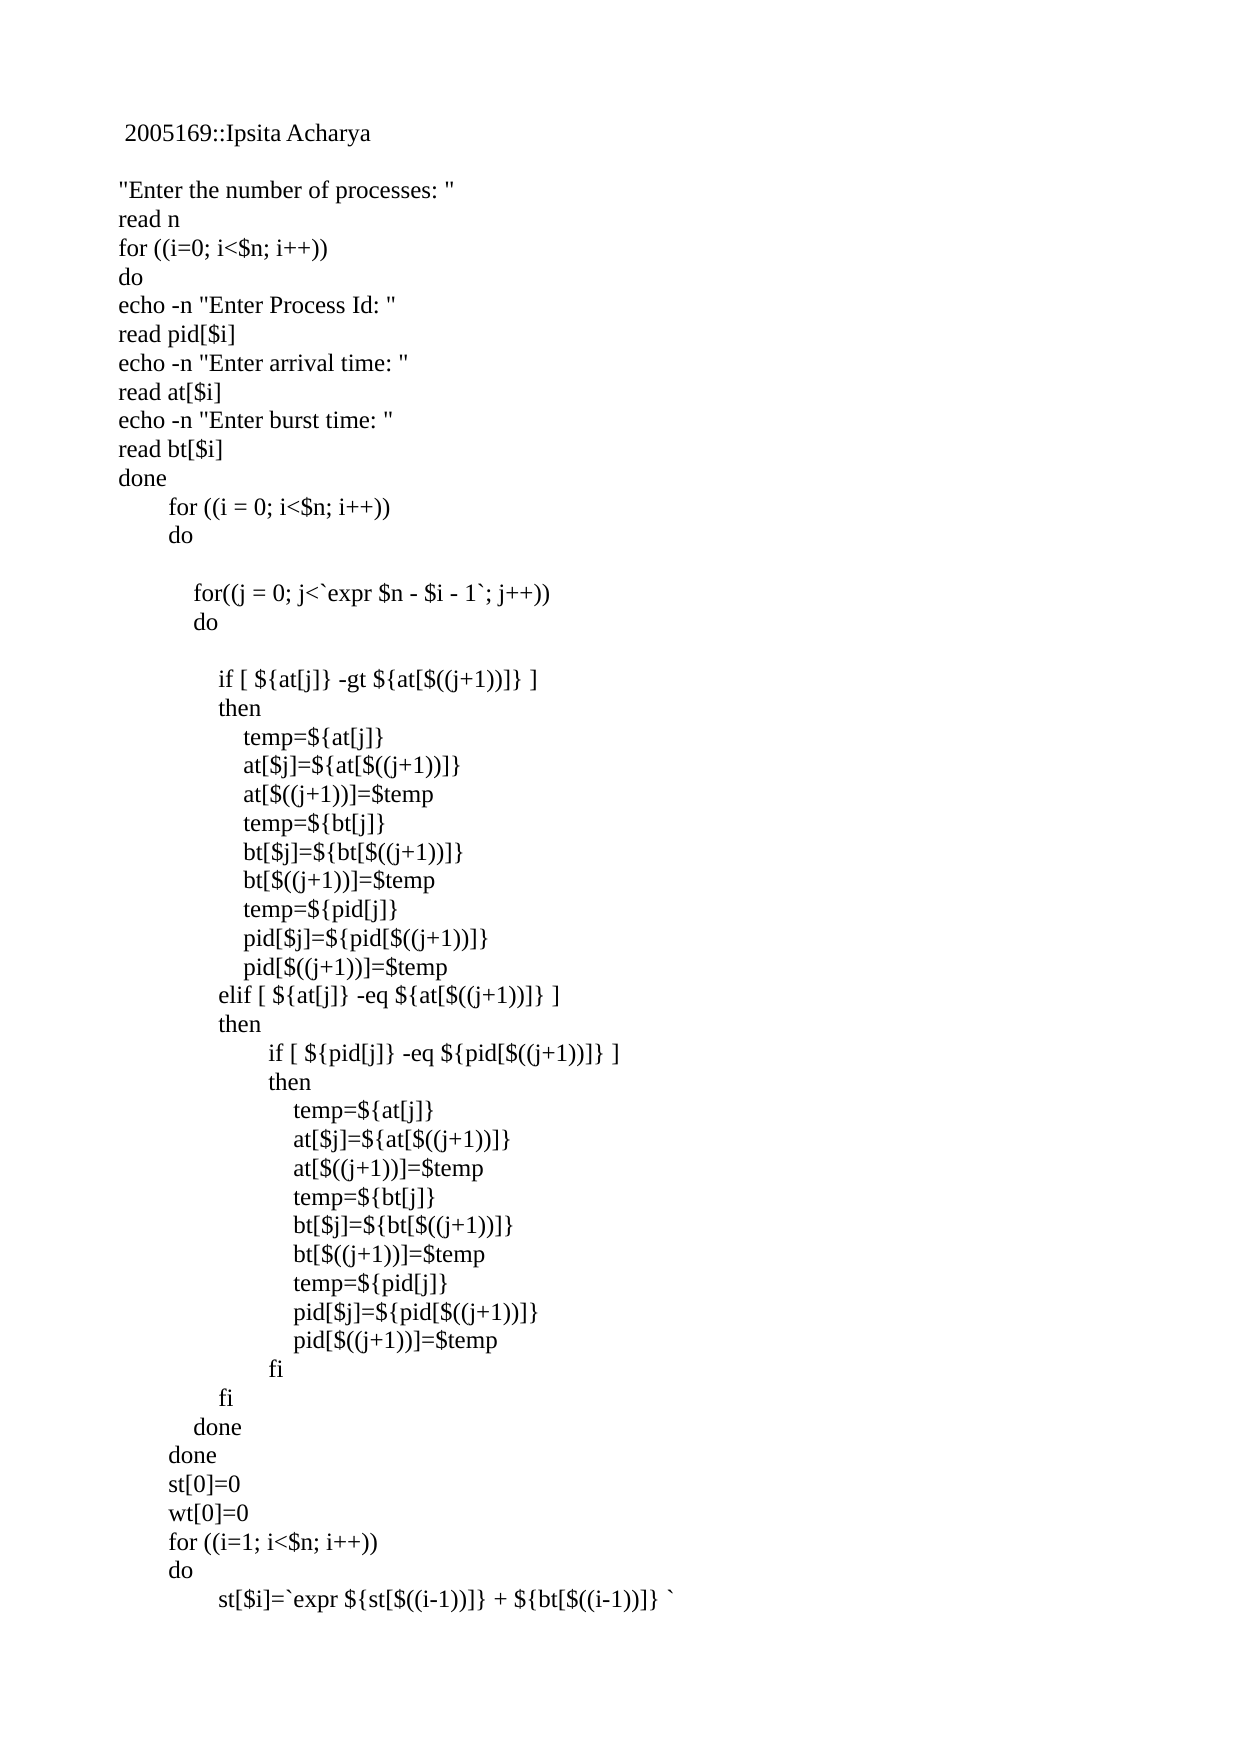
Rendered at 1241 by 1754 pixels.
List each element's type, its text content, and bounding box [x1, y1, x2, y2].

text bt[$j]=${bt[$((j+1))]} [118, 1211, 1122, 1239]
text at[$j]=${at[$((j+1))]} [118, 751, 1122, 779]
text echo -n "Enter Process Id: " [118, 291, 1122, 319]
text read pid[$i] [118, 319, 1122, 348]
text bt[$((j+1))]=$temp [118, 1239, 1122, 1268]
text for ((i=0; i<$n; i++)) [118, 233, 1122, 262]
text st[$i]=`expr ${st[$((i-1))]} + ${bt[$((i-1))]} ` [118, 1584, 1122, 1613]
text echo -n "Enter burst time: " [118, 406, 1122, 434]
text do [118, 607, 1122, 636]
text temp=${pid[j]} [118, 894, 1122, 923]
text temp=${bt[j]} [118, 1182, 1122, 1211]
text temp=${at[j]} [118, 722, 1122, 751]
text at[$((j+1))]=$temp [118, 1153, 1122, 1182]
text st[0]=0 [118, 1469, 1122, 1498]
text wt[0]=0 [118, 1498, 1122, 1527]
text 2005169::Ipsita Acharya [118, 118, 1122, 147]
text temp=${at[j]} [118, 1096, 1122, 1124]
text fi [118, 1354, 1122, 1383]
text temp=${bt[j]} [118, 808, 1122, 837]
text done [118, 463, 1122, 492]
text do [118, 262, 1122, 291]
text do [118, 1556, 1122, 1584]
text then [118, 1067, 1122, 1096]
text temp=${pid[j]} [118, 1268, 1122, 1297]
text at[$j]=${at[$((j+1))]} [118, 1124, 1122, 1153]
text for((j = 0; j<`expr $n - $i - 1`; j++)) [118, 578, 1122, 607]
text if [ ${pid[j]} -eq ${pid[$((j+1))]} ] [118, 1038, 1122, 1067]
text done [118, 1441, 1122, 1469]
text done [118, 1412, 1122, 1441]
text bt[$j]=${bt[$((j+1))]} [118, 837, 1122, 866]
text fi [118, 1383, 1122, 1412]
text echo -n "Enter arrival time: " [118, 348, 1122, 377]
text read at[$i] [118, 377, 1122, 406]
text for ((i=1; i<$n; i++)) [118, 1527, 1122, 1556]
text bt[$((j+1))]=$temp [118, 866, 1122, 894]
text if [ ${at[j]} -gt ${at[$((j+1))]} ] [118, 664, 1122, 693]
text pid[$((j+1))]=$temp [118, 1326, 1122, 1354]
text read n [118, 204, 1122, 233]
text for ((i = 0; i<$n; i++)) [118, 492, 1122, 521]
text then [118, 1009, 1122, 1038]
text pid[$j]=${pid[$((j+1))]} [118, 1297, 1122, 1326]
text then [118, 693, 1122, 722]
text do [118, 521, 1122, 549]
text pid[$((j+1))]=$temp [118, 952, 1122, 981]
text pid[$j]=${pid[$((j+1))]} [118, 923, 1122, 952]
text at[$((j+1))]=$temp [118, 779, 1122, 808]
text "Enter the number of processes: " [118, 176, 1122, 204]
text read bt[$i] [118, 434, 1122, 463]
text elif [ ${at[j]} -eq ${at[$((j+1))]} ] [118, 981, 1122, 1009]
